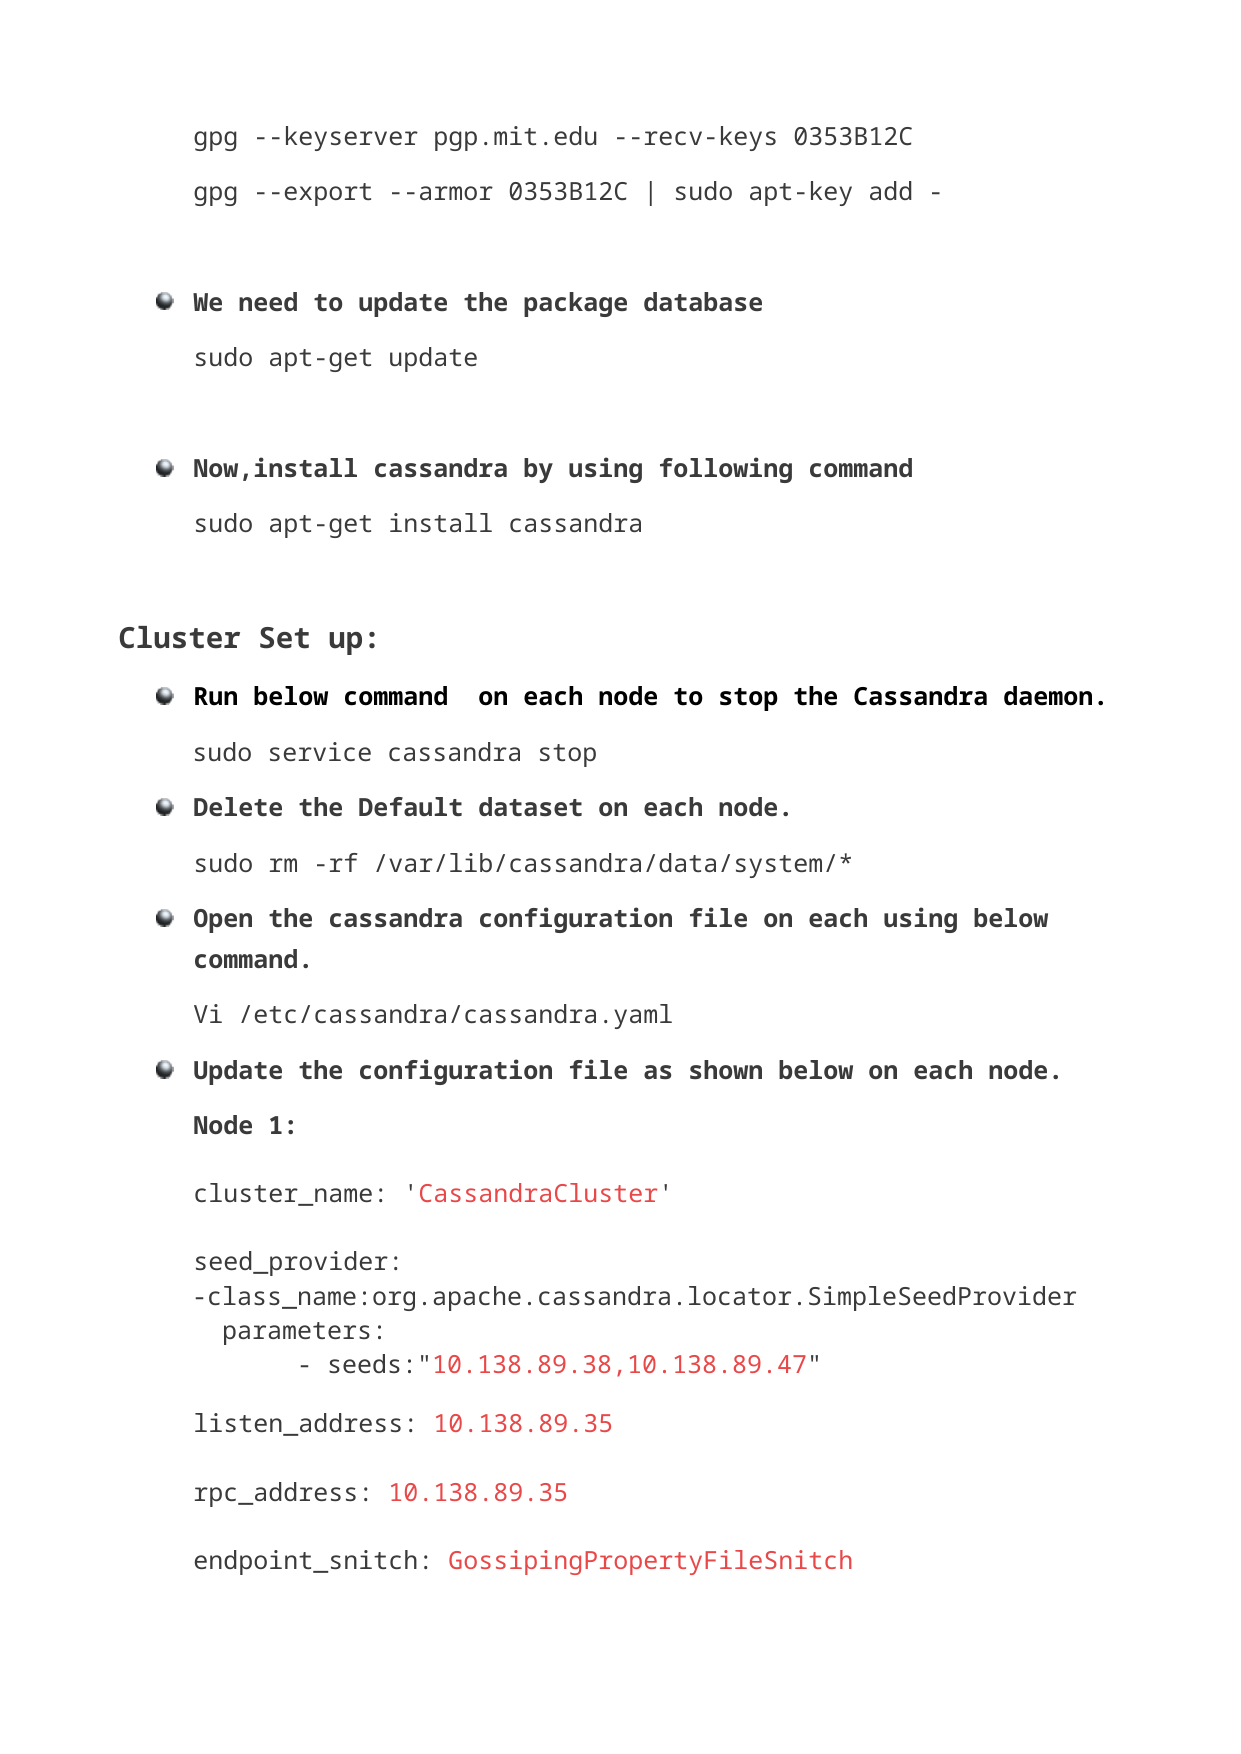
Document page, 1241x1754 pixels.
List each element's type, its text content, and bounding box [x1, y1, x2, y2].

list sudo apt-get install cassandra [156, 506, 1122, 540]
list Update the configuration file as shown below on each node. [156, 1052, 1122, 1086]
text Cluster Set up: [118, 617, 1122, 657]
picture [156, 459, 174, 477]
list gpg --keyserver pgp.mit.edu --recv-keys 0353B12C [156, 118, 1122, 152]
list Now,install cassandra by using following command [156, 451, 1122, 485]
list seed_provider: [156, 1244, 1122, 1278]
text - seeds:"10.138.89.38,10.138.89.47" [162, 1347, 1078, 1381]
list Run below command on each node to stop the Cassandra daemon. [156, 679, 1122, 713]
list listen_address: 10.138.89.35 [156, 1406, 1122, 1440]
picture [156, 909, 174, 927]
text -class_name:org.apache.cassandra.locator.SimpleSeedProvider [162, 1278, 1078, 1312]
picture [156, 292, 174, 310]
picture [156, 798, 174, 816]
list gpg --export --armor 0353B12C | sudo apt-key add - [156, 173, 1122, 208]
list Vi /etc/cassandra/cassandra.yaml [156, 997, 1122, 1031]
list Open the cassandra configuration file on each using below command. [156, 901, 1122, 976]
list cluster_name: 'CassandraCluster' [156, 1176, 1122, 1210]
list Node 1: [156, 1108, 1122, 1142]
picture [156, 687, 174, 705]
list We need to update the package database [156, 284, 1122, 318]
list rpc_address: 10.138.89.35 [156, 1474, 1122, 1508]
list sudo apt-get update [156, 340, 1122, 374]
picture [156, 1060, 174, 1079]
list endpoint_snitch: GossipingPropertyFileSnitch [156, 1542, 1122, 1576]
text parameters: [162, 1312, 1078, 1347]
text sudo service cassandra stop [118, 734, 1122, 768]
list Delete the Default dataset on each node. [156, 790, 1122, 824]
list sudo rm -rf /var/lib/cassandra/data/system/* [156, 845, 1122, 879]
